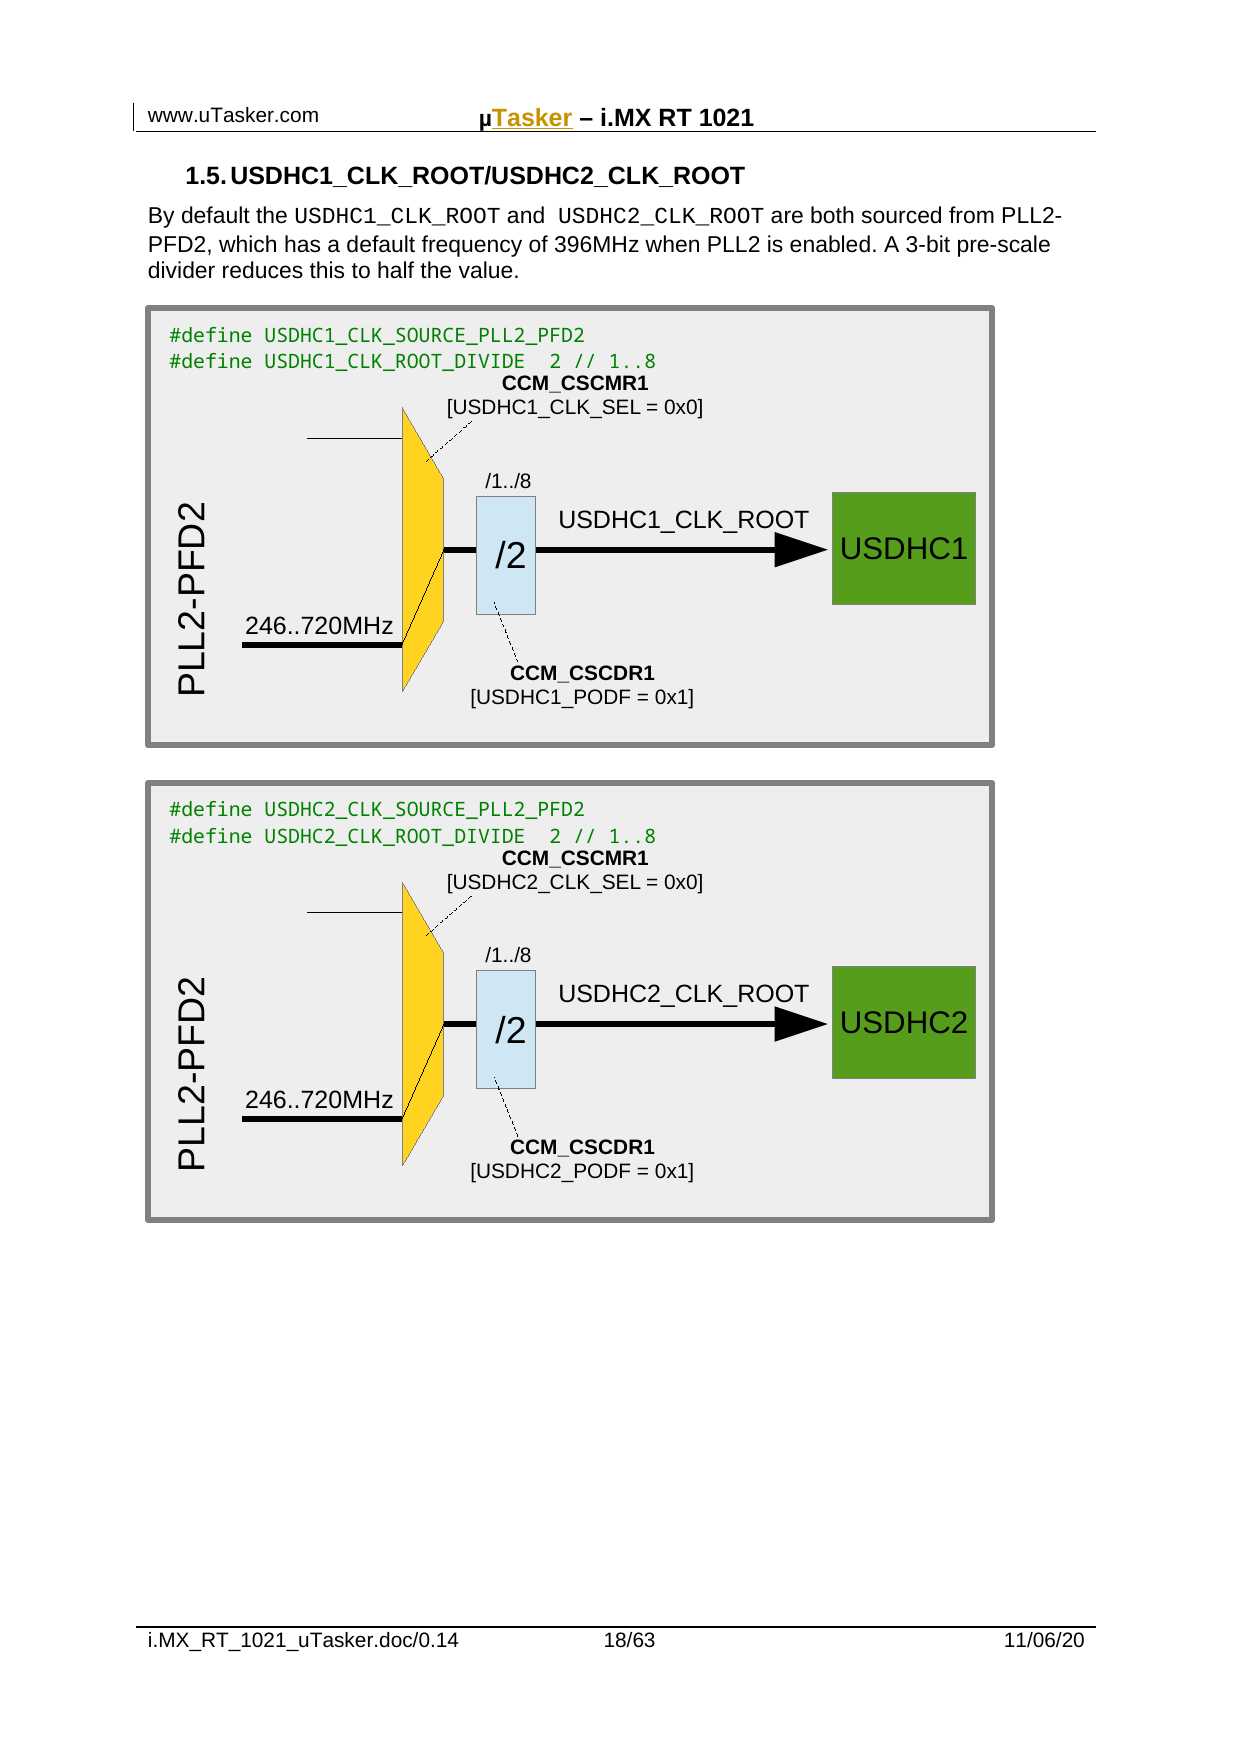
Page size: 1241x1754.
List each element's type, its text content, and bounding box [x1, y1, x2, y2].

subtitle USDHC1_CLK_ROOT/USDHC2_CLK_ROOT [185, 161, 1093, 190]
text By default the USDHC1_CLK_ROOT and USDHC2_CLK_ROOT are both sourced from PLL2-PFD2, which has a default frequency of 396MHz when PLL2 is enabled. A 3-bit pre-scale divider reduces this to half the value. [148, 202, 1093, 283]
